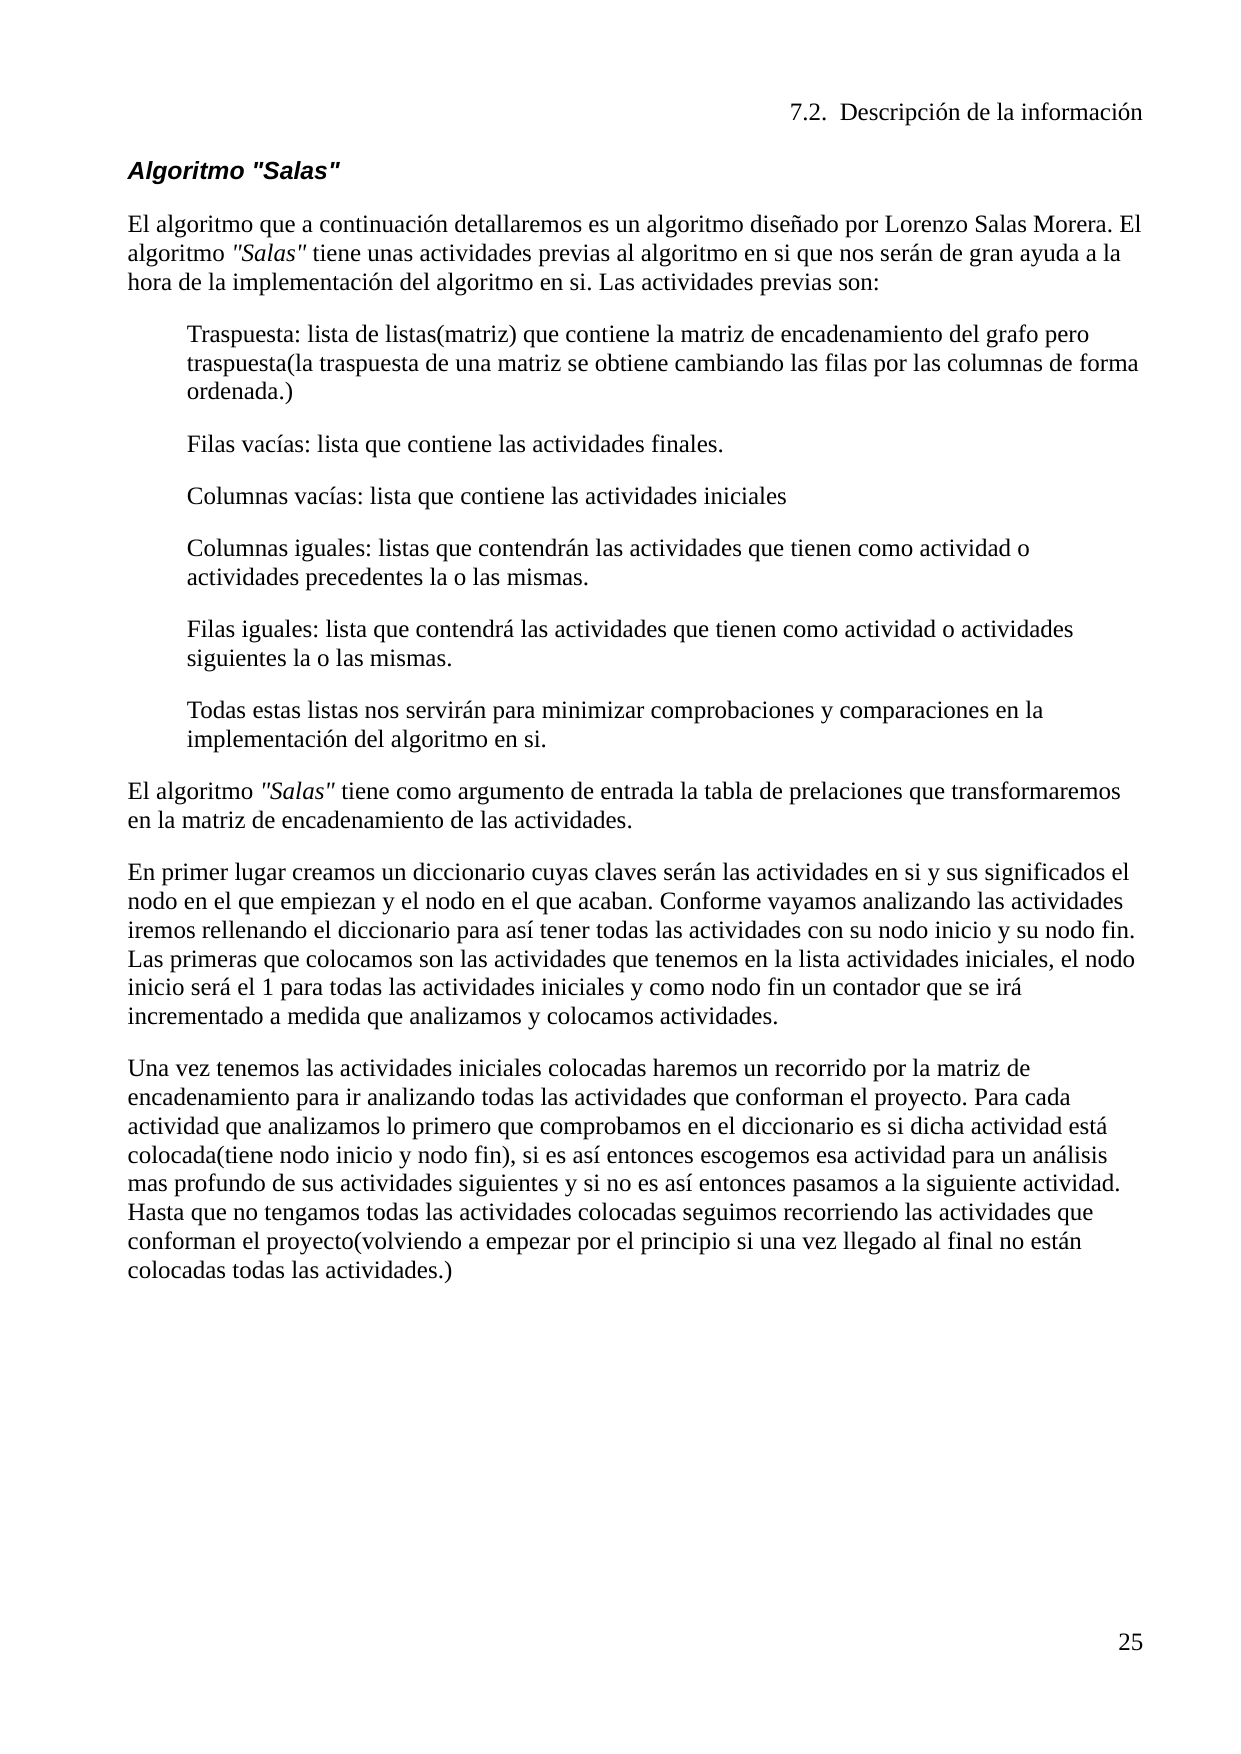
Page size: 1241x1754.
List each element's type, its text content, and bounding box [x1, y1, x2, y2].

list Filas iguales: lista que contendrá las actividades que tienen como actividad o actividades siguientes la o las mismas. [187, 614, 1143, 672]
subtitle Algoritmo "Salas" [127, 156, 1143, 185]
list Todas estas listas nos servirán para minimizar comprobaciones y comparaciones en la implementación del algoritmo en si. [187, 695, 1143, 753]
text Una vez tenemos las actividades iniciales colocadas haremos un recorrido por la matriz de encadenamiento para ir analizando todas las actividades que conforman el proyecto. Para cada actividad que analizamos lo primero que comprobamos en el diccionario es si dicha actividad está colocada(tiene nodo inicio y nodo fin), si es así entonces escogemos esa actividad para un análisis mas profundo de sus actividades siguientes y si no es así entonces pasamos a la siguiente actividad. Hasta que no tengamos todas las actividades colocadas seguimos recorriendo las actividades que conforman el proyecto(volviendo a empezar por el principio si una vez llegado al final no están colocadas todas las actividades.) [127, 1053, 1143, 1283]
list Traspuesta: lista de listas(matriz) que contiene la matriz de encadenamiento del grafo pero traspuesta(la traspuesta de una matriz se obtiene cambiando las filas por las columnas de forma ordenada.) [187, 319, 1143, 405]
list Columnas vacías: lista que contiene las actividades iniciales [187, 481, 1143, 510]
text El algoritmo "Salas" tiene como argumento de entrada la tabla de prelaciones que transformaremos en la matriz de encadenamiento de las actividades. [127, 776, 1143, 834]
list Columnas iguales: listas que contendrán las actividades que tienen como actividad o actividades precedentes la o las mismas. [187, 533, 1143, 591]
list Filas vacías: lista que contiene las actividades finales. [187, 429, 1143, 457]
text El algoritmo que a continuación detallaremos es un algoritmo diseñado por Lorenzo Salas Morera. El algoritmo "Salas" tiene unas actividades previas al algoritmo en si que nos serán de gran ayuda a la hora de la implementación del algoritmo en si. Las actividades previas son: [127, 209, 1143, 295]
text En primer lugar creamos un diccionario cuyas claves serán las actividades en si y sus significados el nodo en el que empiezan y el nodo en el que acaban. Conforme vayamos analizando las actividades iremos rellenando el diccionario para así tener todas las actividades con su nodo inicio y su nodo fin. Las primeras que colocamos son las actividades que tenemos en la lista actividades iniciales, el nodo inicio será el 1 para todas las actividades iniciales y como nodo fin un contador que se irá incrementado a medida que analizamos y colocamos actividades. [127, 857, 1143, 1030]
